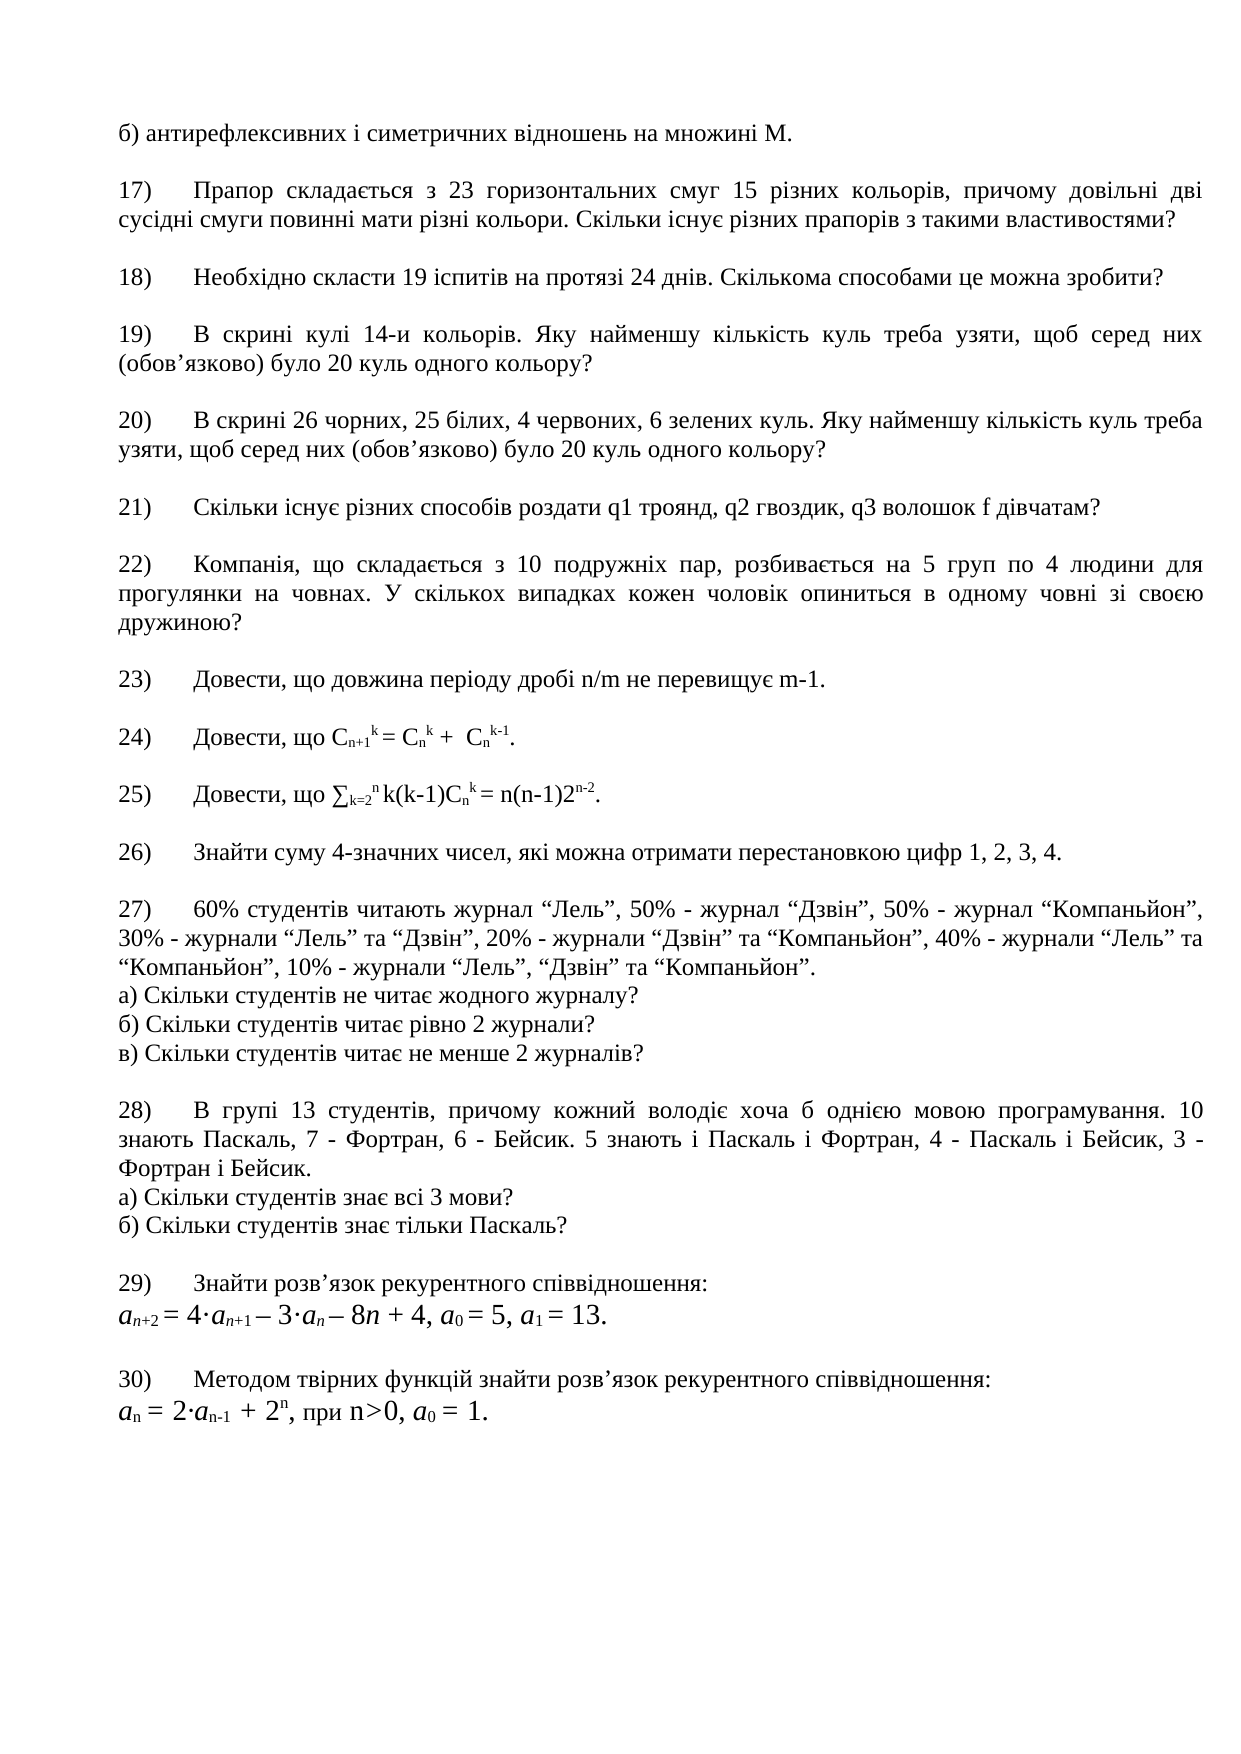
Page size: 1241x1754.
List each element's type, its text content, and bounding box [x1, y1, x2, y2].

list В скрині кулі 14-и кольорів. Яку найменшу кількість куль треба узяти, щоб серед них (обов’язково) було 20 куль одного кольору? [118, 319, 1205, 377]
list в) Скільки студентів читає не менше 2 журналів? [118, 1038, 1205, 1067]
list В групі 13 студентів, причому кожний володіє хоча б однією мовою програмування. 10 знають Паскаль, 7 - Фортран, 6 - Бейсик. 5 знають і Паскаль і Фортран, 4 - Паскаль і Бейсик, 3 - Фортран і Бейсик. [118, 1096, 1205, 1182]
list Компанiя, що складається з 10 подружнiх пар, розбивається на 5 груп по 4 людини для прогулянки на човнах. У скiлькох випадках кожен чоловiк опиниться в одному човнi зі своєю дружиною? [118, 549, 1205, 636]
list Знайти розв’язок рекурентного співвідношення: [118, 1268, 1205, 1297]
list а) Скільки студентів не читає жодного журналу? [118, 981, 1205, 1009]
list Скільки існує різних способів роздати q1 троянд, q2 гвоздик, q3 волошок f дівчатам? [118, 492, 1205, 521]
list Необхідно скласти 19 іспитів на протязі 24 днів. Скількома способами це можна зробити? [118, 262, 1205, 291]
list Методом твірних функцій знайти розв’язок рекурентного співвідношення: [118, 1364, 1205, 1393]
list 60% студентів читають журнал “Лель”, 50% - журнал “Дзвін”, 50% - журнал “Компаньйон”, 30% - журнали “Лель” та “Дзвін”, 20% - журнали “Дзвін” та “Компаньйон”, 40% - журнали “Лель” та “Компаньйон”, 10% - журнали “Лель”, “Дзвін” та “Компаньйон”. [118, 894, 1205, 981]
list Знайти суму 4-значних чисел, які можна отримати перестановкою цифр 1, 2, 3, 4. [118, 837, 1205, 866]
list б) Скільки студентів знає тільки Паскаль? [118, 1211, 1205, 1239]
list Прапор складається з 23 горизонтальних смуг 15 різних кольорів, причому довільні дві сусідні смуги повинні мати різні кольори. Скільки існує різних прапорів з такими властивостями? [118, 176, 1205, 233]
list В скрині 26 чорних, 25 білих, 4 червоних, 6 зелених куль. Яку найменшу кількість куль треба узяти, щоб серед них (обов’язково) було 20 куль одного кольору? [118, 406, 1205, 463]
list б) антирефлексивних і симетричних відношень на множині М. [118, 118, 1205, 147]
list an = 2·an-1 + 2n, при n>0, a0 = 1. [118, 1393, 1205, 1426]
list Довести, що Cn+1k = Cnk + Cnk-1. [118, 722, 1205, 751]
list Довести, що довжина періоду дробі n/m не перевищує m-1. [118, 664, 1205, 693]
list б) Скільки студентів читає рівно 2 журнали? [118, 1009, 1205, 1038]
list а) Скільки студентів знає всі 3 мови? [118, 1182, 1205, 1211]
list an+2 = 4·an+1 – 3·an – 8n + 4, a0 = 5, a1 = 13. [118, 1297, 1205, 1330]
list Довести, що ∑k=2n k(k-1)Cnk = n(n-1)2n-2. [118, 779, 1205, 808]
